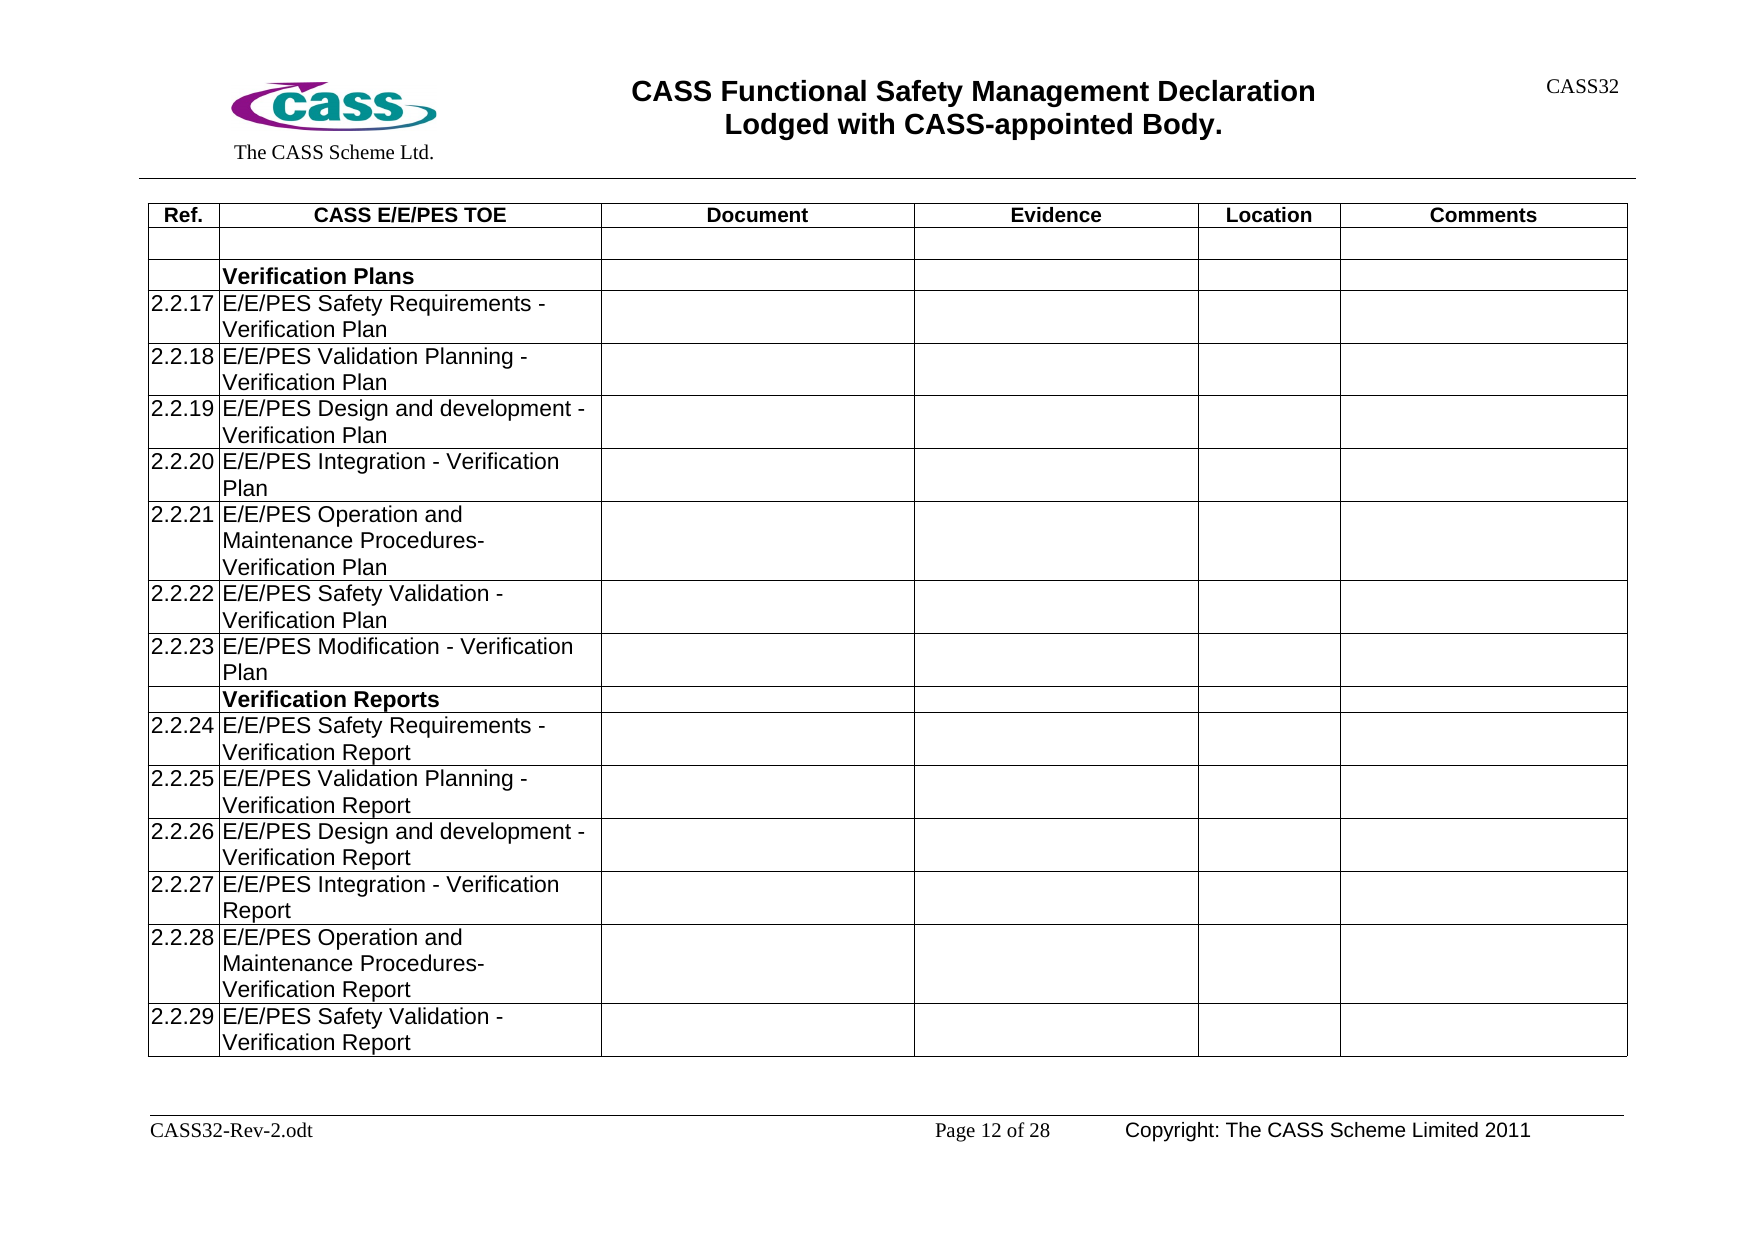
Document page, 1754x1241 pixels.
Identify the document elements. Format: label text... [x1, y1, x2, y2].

table_cell [602, 766, 914, 818]
table_cell [1341, 713, 1627, 765]
table_cell Verification Plans [220, 260, 601, 290]
table_cell 2.2.21 [149, 502, 219, 580]
table_cell 2.2.17 [149, 291, 219, 342]
table_cell [1341, 819, 1627, 871]
table_cell [602, 396, 914, 448]
table_cell E/E/PES Integration - Verification Plan [220, 449, 601, 501]
table_cell [1341, 228, 1627, 258]
table_cell [602, 228, 914, 258]
table_cell [1341, 502, 1627, 580]
table_cell 2.2.18 [149, 344, 219, 395]
table_cell [1199, 634, 1340, 686]
table_header Location [1199, 204, 1340, 227]
table_cell [1199, 291, 1340, 342]
table_cell E/E/PES Safety Requirements -Verification Report [220, 713, 601, 765]
table_cell [1341, 1004, 1627, 1056]
table_cell [915, 713, 1198, 765]
table_cell E/E/PES Design and development - Verification Report [220, 819, 601, 871]
table_cell E/E/PES Validation Planning - Verification Report [220, 766, 601, 818]
table_cell [1341, 687, 1627, 712]
table_cell [1341, 449, 1627, 501]
table_cell [1199, 1004, 1340, 1056]
table_cell [1199, 449, 1340, 501]
table_cell [915, 502, 1198, 580]
table_cell 2.2.27 [149, 872, 219, 923]
table_cell [602, 291, 914, 342]
table_cell [602, 260, 914, 290]
table_cell [1199, 396, 1340, 448]
table_cell E/E/PES Validation Planning - Verification Plan [220, 344, 601, 395]
table_cell 2.2.19 [149, 396, 219, 448]
table_cell E/E/PES Integration - Verification Report [220, 872, 601, 923]
table_cell [915, 291, 1198, 342]
table_cell [915, 449, 1198, 501]
table_cell 2.2.25 [149, 766, 219, 818]
table_cell [1341, 291, 1627, 342]
table_cell [1341, 260, 1627, 290]
table_cell Verification Reports [220, 687, 601, 712]
table_cell [602, 344, 914, 395]
table_cell 2.2.20 [149, 449, 219, 501]
table_cell [915, 260, 1198, 290]
table_cell [1199, 344, 1340, 395]
table_cell [915, 766, 1198, 818]
table_cell [1199, 687, 1340, 712]
table_cell [149, 687, 219, 712]
table_cell [915, 344, 1198, 395]
table_cell [915, 819, 1198, 871]
table_cell [602, 925, 914, 1003]
table_cell 2.2.26 [149, 819, 219, 871]
table_cell [1199, 819, 1340, 871]
table_cell [1341, 581, 1627, 633]
table_cell [1199, 228, 1340, 258]
table_cell [602, 713, 914, 765]
table_cell [602, 581, 914, 633]
table_header Ref. [149, 204, 219, 227]
table_cell 2.2.23 [149, 634, 219, 686]
table_cell [602, 687, 914, 712]
table_cell [602, 819, 914, 871]
table_cell [915, 1004, 1198, 1056]
table_header Evidence [915, 204, 1198, 227]
table_cell [602, 502, 914, 580]
table_cell [1341, 872, 1627, 923]
table_cell 2.2.22 [149, 581, 219, 633]
table_cell [915, 581, 1198, 633]
table_cell [1199, 260, 1340, 290]
table_cell [220, 228, 601, 258]
table_header CASS E/E/PES TOE [220, 204, 601, 227]
table_cell [602, 449, 914, 501]
table_cell [149, 228, 219, 258]
table_cell E/E/PES Operation and Maintenance Procedures- Verification Plan [220, 502, 601, 580]
table_cell E/E/PES Modification - Verification Plan [220, 634, 601, 686]
table_cell E/E/PES Safety Validation - Verification Report [220, 1004, 601, 1056]
table_cell [1199, 581, 1340, 633]
table_cell [1341, 925, 1627, 1003]
table_cell [602, 634, 914, 686]
table_cell 2.2.24 [149, 713, 219, 765]
table_cell [1199, 713, 1340, 765]
table_cell [915, 872, 1198, 923]
table_cell E/E/PES Safety Validation - Verification Plan [220, 581, 601, 633]
table_cell [149, 260, 219, 290]
table_cell [915, 634, 1198, 686]
table_cell [1341, 396, 1627, 448]
table_cell [1341, 766, 1627, 818]
table_cell E/E/PES Design and development - Verification Plan [220, 396, 601, 448]
table_header Document [602, 204, 914, 227]
table_cell [915, 228, 1198, 258]
table_cell E/E/PES Operation and Maintenance Procedures- Verification Report [220, 925, 601, 1003]
table_cell [1199, 872, 1340, 923]
table_cell [1341, 634, 1627, 686]
table_cell [1199, 766, 1340, 818]
table_cell [602, 872, 914, 923]
table_cell [915, 687, 1198, 712]
table_cell [1341, 344, 1627, 395]
table_cell 2.2.28 [149, 925, 219, 1003]
table_cell 2.2.29 [149, 1004, 219, 1056]
table_cell E/E/PES Safety Requirements -Verification Plan [220, 291, 601, 342]
table_cell [1199, 925, 1340, 1003]
table_header Comments [1341, 204, 1627, 227]
picture [231, 82, 437, 131]
table_cell [915, 925, 1198, 1003]
table_cell [915, 396, 1198, 448]
table_cell [1199, 502, 1340, 580]
table_cell [602, 1004, 914, 1056]
